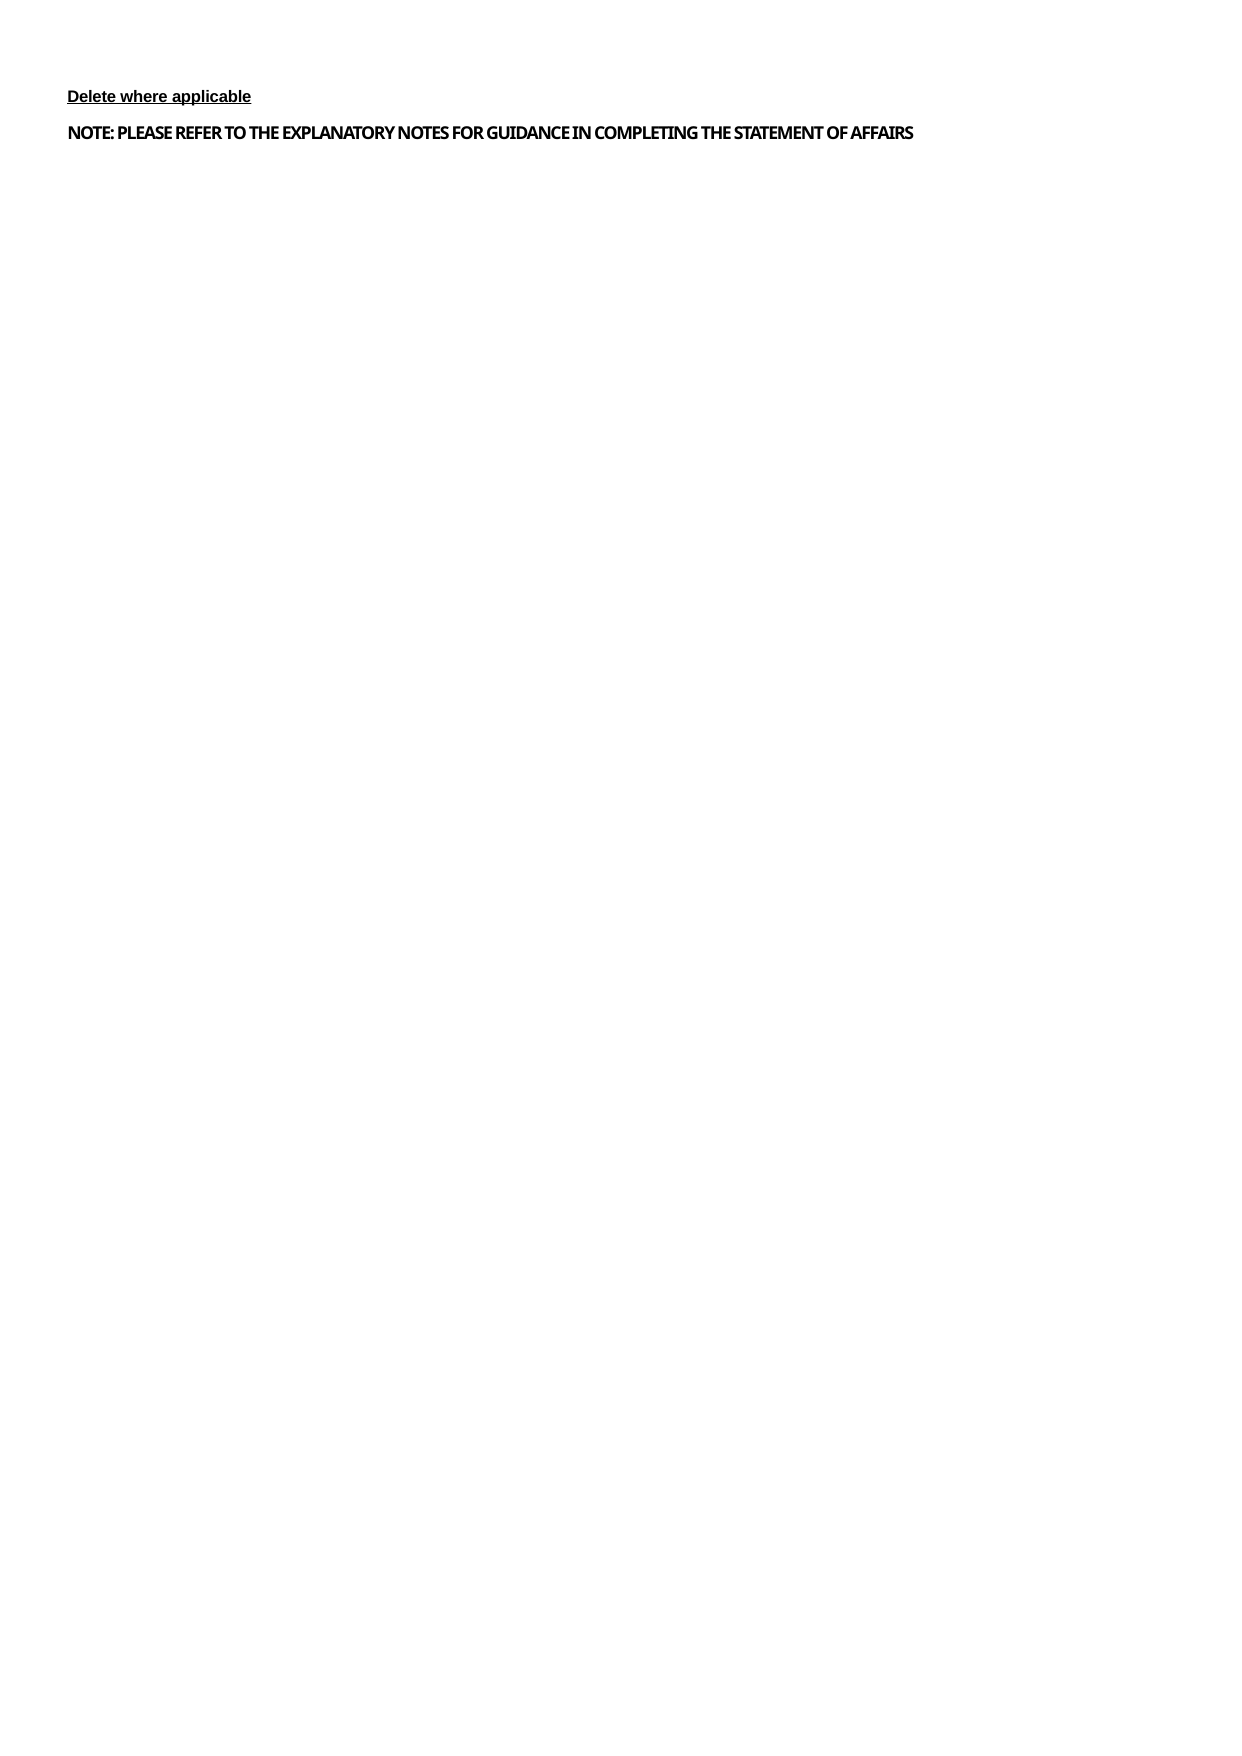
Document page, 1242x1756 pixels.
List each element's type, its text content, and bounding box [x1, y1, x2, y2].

text NOTE: PLEASE REFER TO THE EXPLANATORY NOTES FOR GUIDANCE IN COMPLETING THE STATEMENT OF AFFAIRS [67, 121, 1183, 145]
text Delete where applicable [67, 86, 1183, 106]
